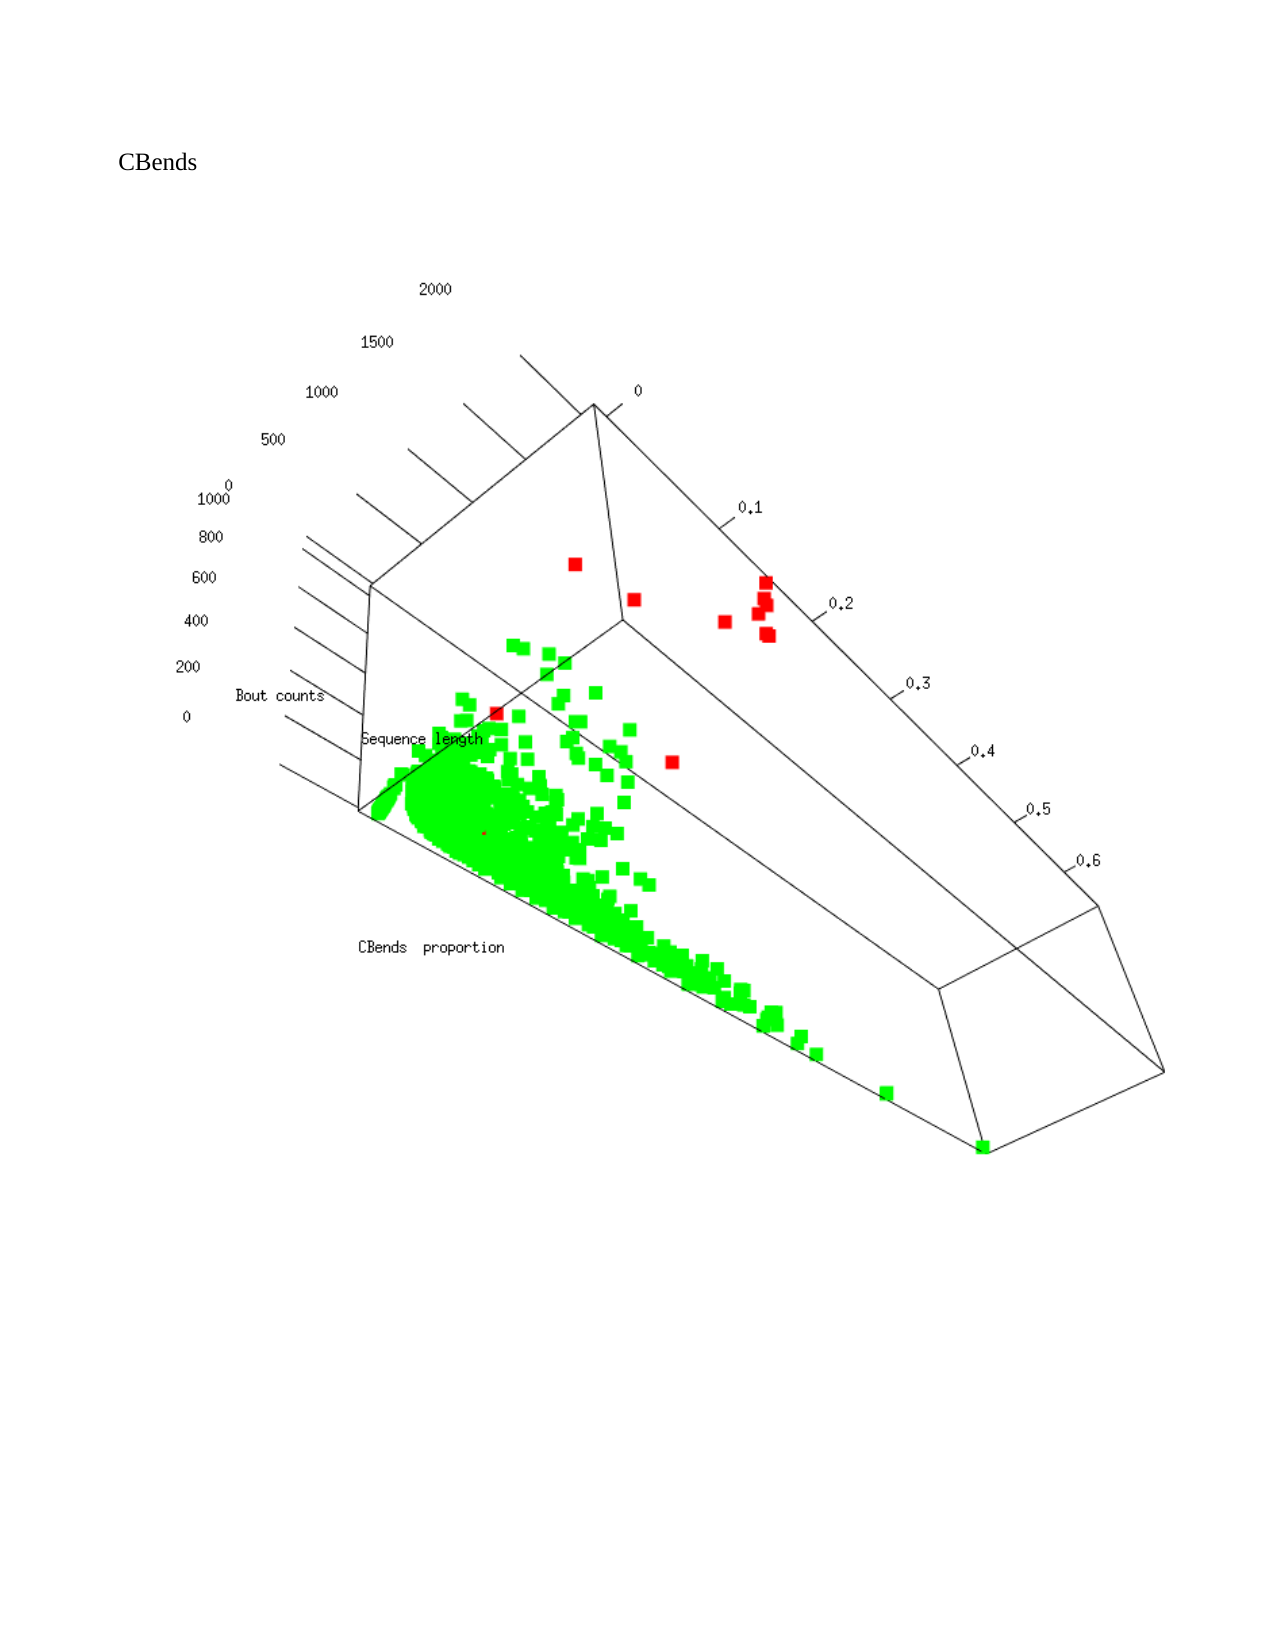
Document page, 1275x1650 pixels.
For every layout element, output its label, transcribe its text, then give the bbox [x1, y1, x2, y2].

picture [93, 233, 1238, 1241]
text CBends [118, 147, 1157, 176]
